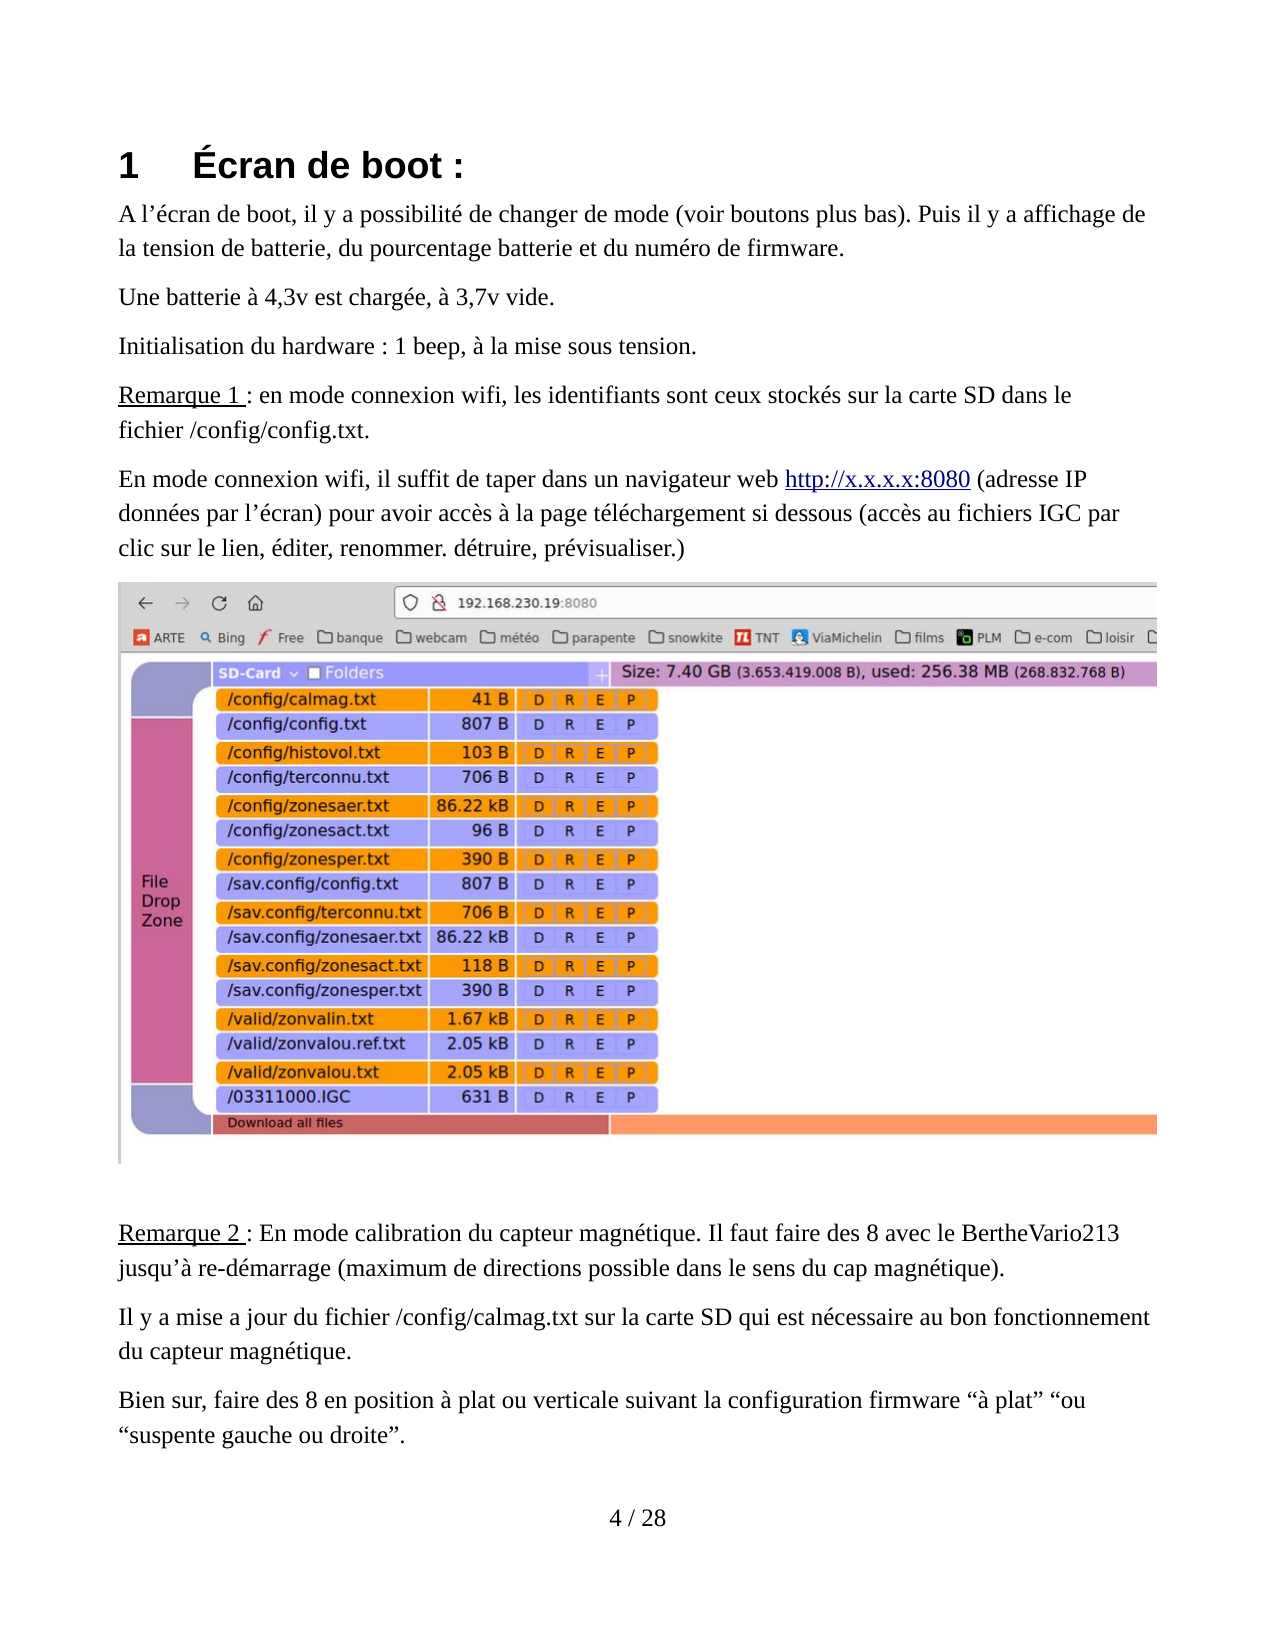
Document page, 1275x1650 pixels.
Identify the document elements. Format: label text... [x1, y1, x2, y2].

text Remarque 1 : en mode connexion wifi, les identifiants sont ceux stockés sur la carte SD dans le fichier /config/config.txt. [118, 380, 1157, 444]
text Remarque 2 : En mode calibration du capteur magnétique. Il faut faire des 8 avec le BertheVario213 jusqu’à re-démarrage (maximum de directions possible dans le sens du cap magnétique). [118, 1218, 1157, 1282]
subtitle Écran de boot : [118, 143, 1157, 186]
text En mode connexion wifi, il suffit de taper dans un navigateur web http://x.x.x.x:8080 (adresse IP données par l’écran) pour avoir accès à la page téléchargement si dessous (accès au fichiers IGC par clic sur le lien, éditer, renommer. détruire, prévisualiser.) [118, 464, 1157, 562]
picture [118, 582, 1157, 1164]
text A l’écran de boot, il y a possibilité de changer de mode (voir boutons plus bas). Puis il y a affichage de la tension de batterie, du pourcentage batterie et du numéro de firmware. [118, 199, 1157, 262]
text Initialisation du hardware : 1 beep, à la mise sous tension. [118, 331, 1157, 360]
text Il y a mise a jour du fichier /config/calmag.txt sur la carte SD qui est nécessaire au bon fonctionnement du capteur magnétique. [118, 1302, 1157, 1365]
text Bien sur, faire des 8 en position à plat ou verticale suivant la configuration firmware “à plat” “ou “suspente gauche ou droite”. [118, 1386, 1157, 1449]
text Une batterie à 4,3v est chargée, à 3,7v vide. [118, 282, 1157, 311]
